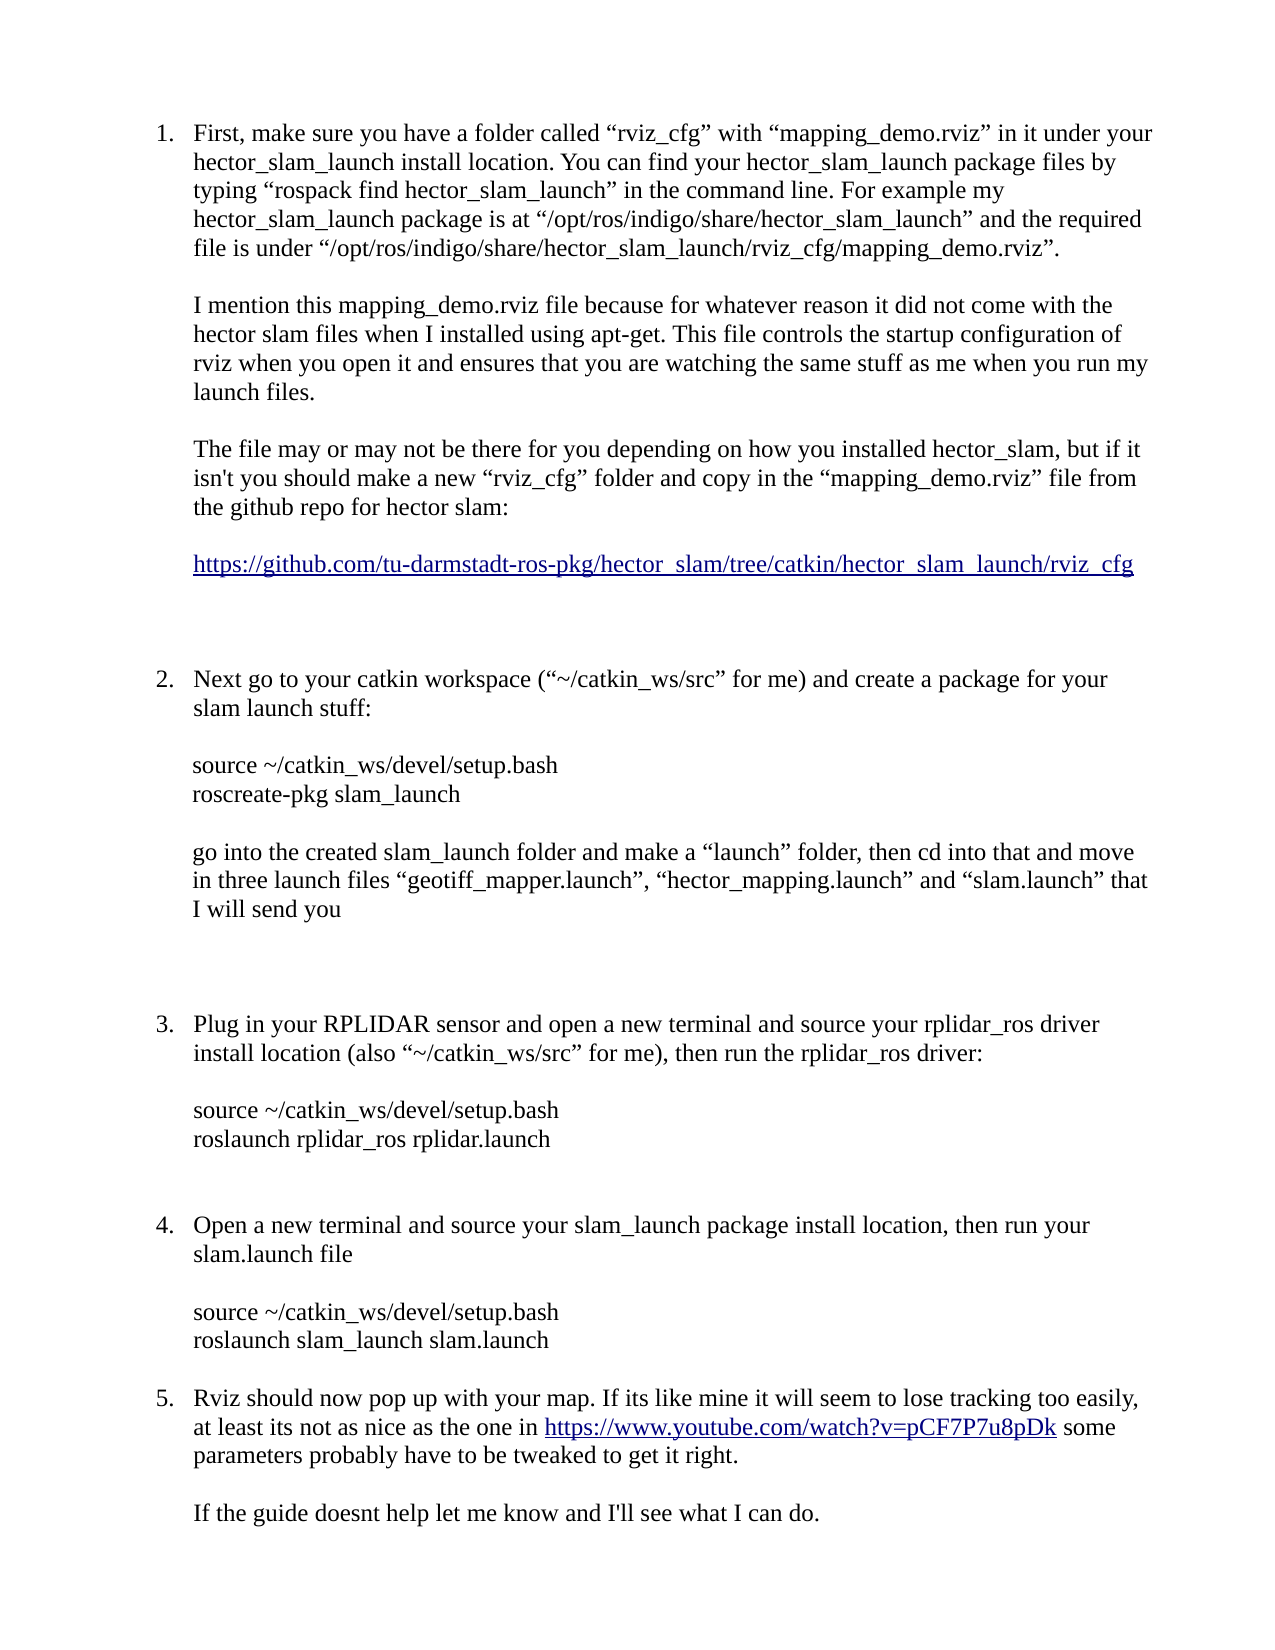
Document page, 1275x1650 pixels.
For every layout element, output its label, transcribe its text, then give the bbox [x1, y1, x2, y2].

text roslaunch slam_launch slam.launch [156, 1326, 1157, 1354]
text 4. Open a new terminal and source your slam_launch package install location, then run your slam.launch file [156, 1211, 1157, 1268]
list First, make sure you have a folder called “rviz_cfg” with “mapping_demo.rviz” in it under your hector_slam_launch install location. You can find your hector_slam_launch package files by typing “rospack find hector_slam_launch” in the command line. For example my hector_slam_launch package is at “/opt/ros/indigo/share/hector_slam_launch” and the required file is under “/opt/ros/indigo/share/hector_slam_launch/rviz_cfg/mapping_demo.rviz”. [156, 118, 1157, 262]
text go into the created slam_launch folder and make a “launch” folder, then cd into that and move in three launch files “geotiff_mapper.launch”, “hector_mapping.launch” and “slam.launch” that I will send you [118, 837, 1157, 923]
list https://github.com/tu-darmstadt-ros-pkg/hector_slam/tree/catkin/hector_slam_launch/rviz_cfg [156, 549, 1157, 578]
text source ~/catkin_ws/devel/setup.bash [118, 751, 1157, 779]
text source ~/catkin_ws/devel/setup.bash [156, 1096, 1157, 1124]
list I mention this mapping_demo.rviz file because for whatever reason it did not come with the hector slam files when I installed using apt-get. This file controls the startup configuration of rviz when you open it and ensures that you are watching the same stuff as me when you run my launch files. [156, 291, 1157, 406]
list Next go to your catkin workspace (“~/catkin_ws/src” for me) and create a package for your slam launch stuff: [156, 664, 1157, 722]
text roscreate-pkg slam_launch [118, 779, 1157, 808]
text If the guide doesnt help let me know and I'll see what I can do. [156, 1498, 1157, 1527]
list The file may or may not be there for you depending on how you installed hector_slam, but if it isn't you should make a new “rviz_cfg” folder and copy in the “mapping_demo.rviz” file from the github repo for hector slam: [156, 434, 1157, 521]
text roslaunch rplidar_ros rplidar.launch [156, 1124, 1157, 1153]
text 3. Plug in your RPLIDAR sensor and open a new terminal and source your rplidar_ros driver install location (also “~/catkin_ws/src” for me), then run the rplidar_ros driver: [156, 1009, 1157, 1067]
text source ~/catkin_ws/devel/setup.bash [156, 1297, 1157, 1326]
text 5. Rviz should now pop up with your map. If its like mine it will seem to lose tracking too easily, at least its not as nice as the one in https://www.youtube.com/watch?v=pCF7P7u8pDk some parameters probably have to be tweaked to get it right. [156, 1383, 1157, 1469]
